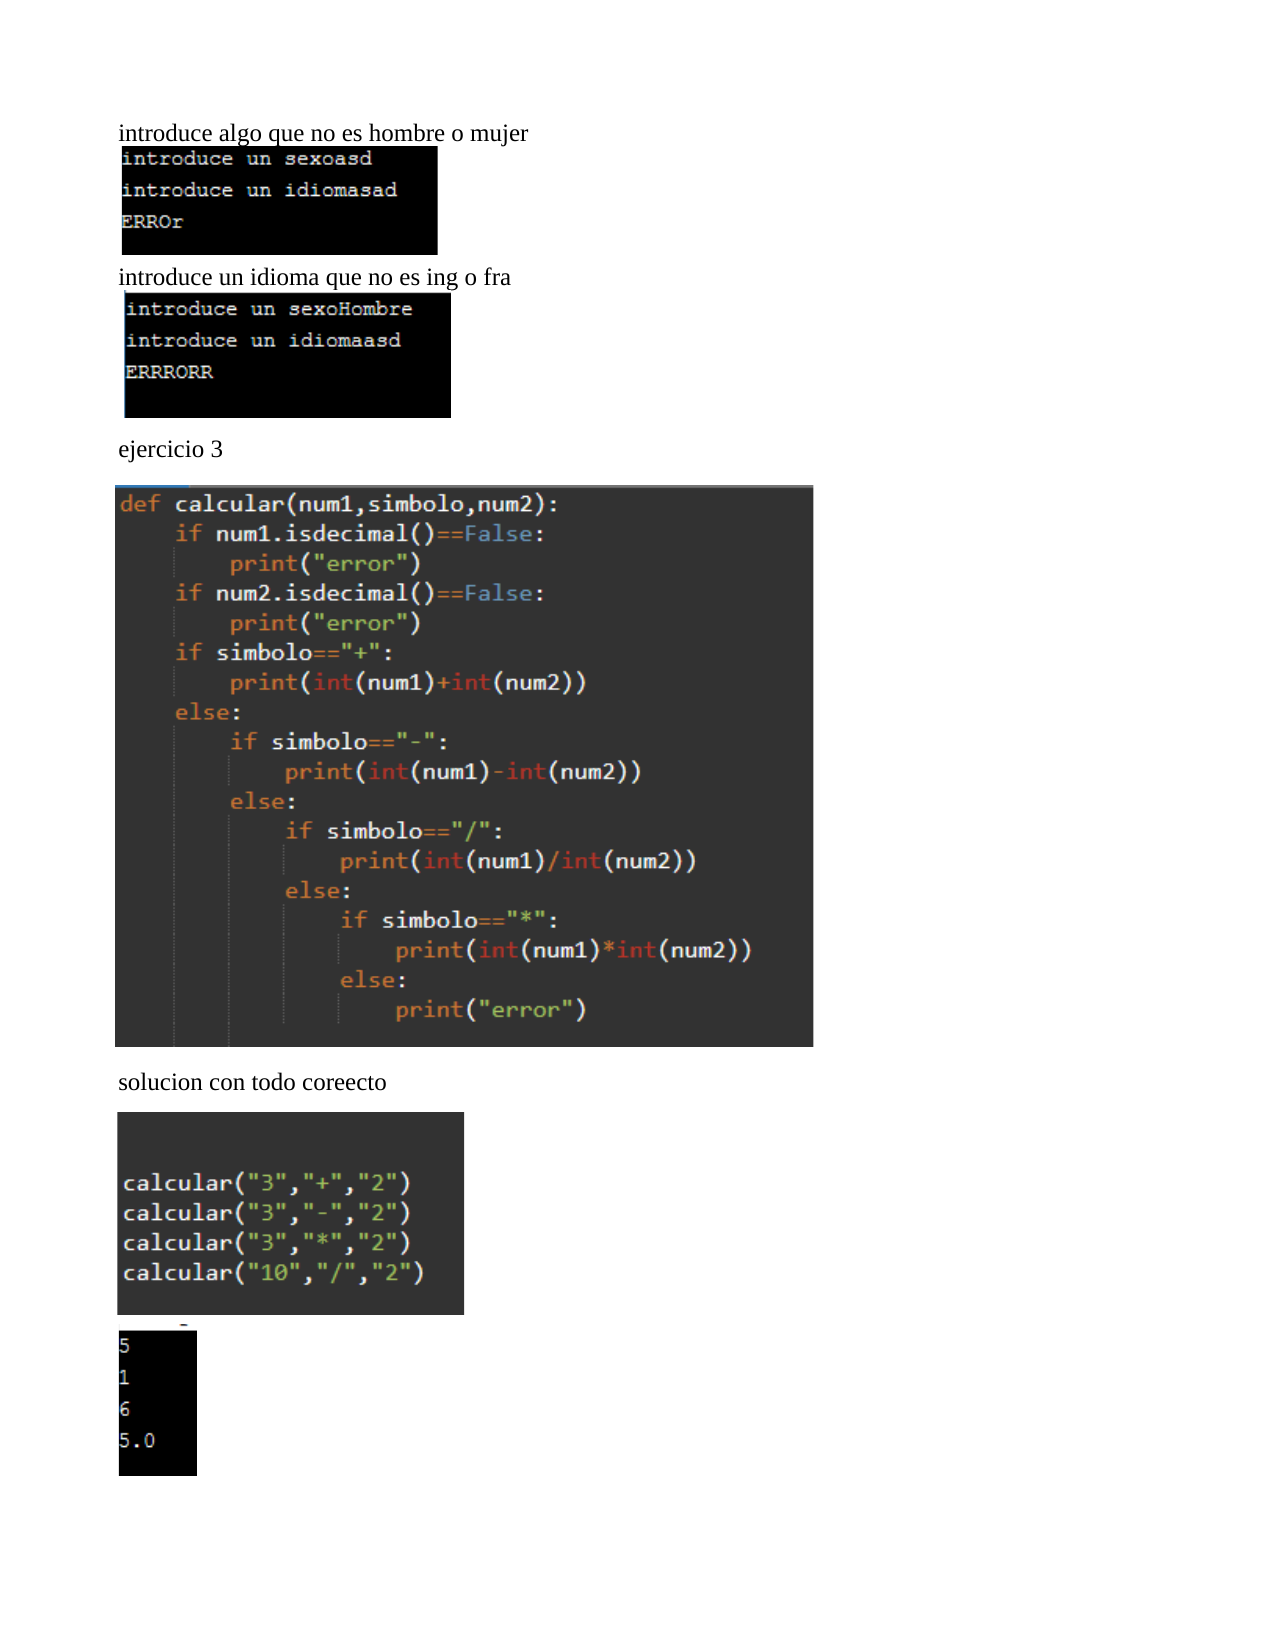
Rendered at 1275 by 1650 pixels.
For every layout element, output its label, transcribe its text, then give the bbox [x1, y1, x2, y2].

text introduce un idioma que no es ing o fra [118, 262, 1157, 291]
picture [118, 1324, 197, 1476]
text introduce algo que no es hombre o mujer [118, 118, 1157, 147]
picture [115, 485, 814, 1047]
picture [117, 1112, 465, 1315]
text solucion con todo coreecto [118, 1067, 1157, 1096]
picture [124, 290, 451, 418]
picture [121, 146, 438, 255]
text ejercicio 3 [118, 434, 1157, 463]
